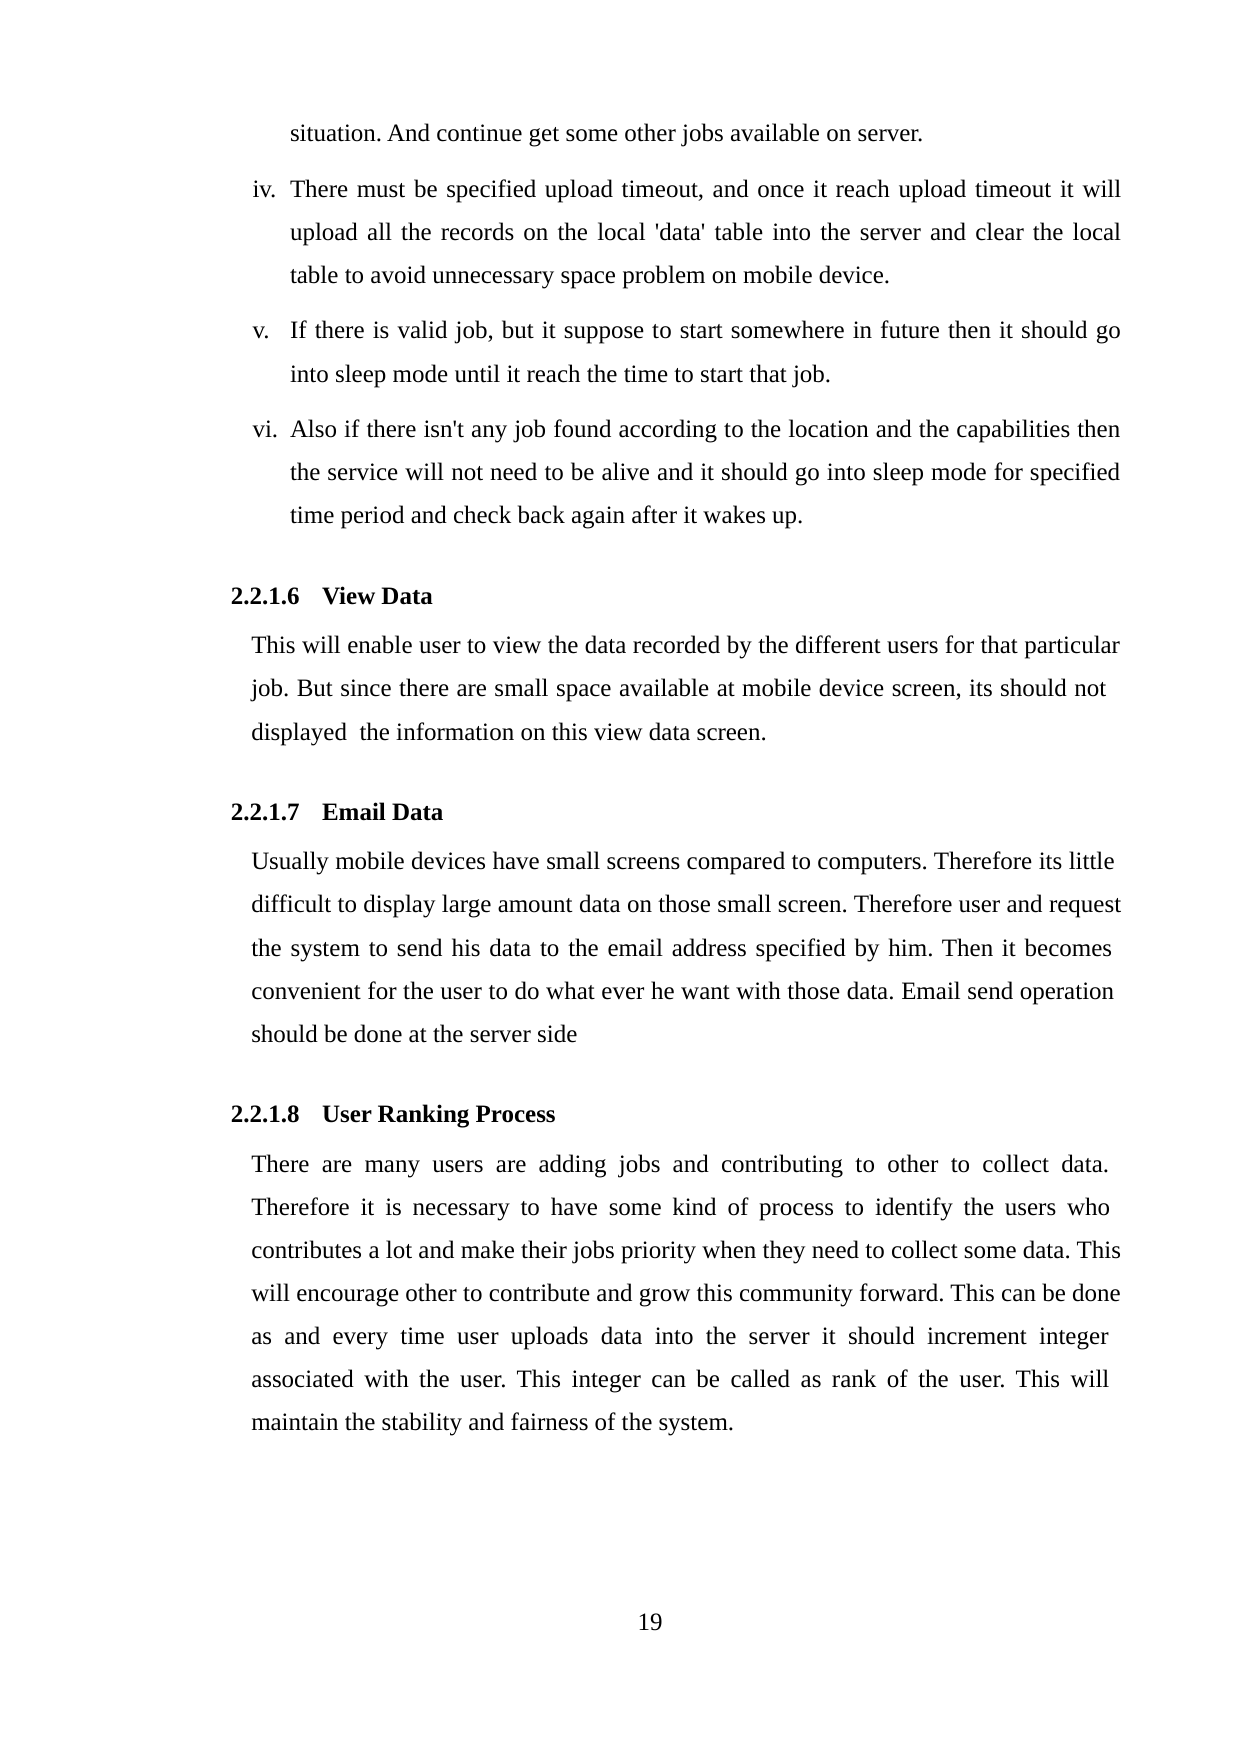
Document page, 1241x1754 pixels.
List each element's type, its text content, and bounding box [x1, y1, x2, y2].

subtitle View Data [224, 581, 1122, 610]
text This will enable user to view the data recorded by the different users for that particular job. But since there are small space available at mobile device screen, its should not displayed the information on this view data screen. [177, 630, 1122, 745]
subtitle User Ranking Process [224, 1099, 1122, 1128]
list If there is valid job, but it suppose to start somewhere in future then it should go into sleep mode until it reach the time to start that job. [252, 316, 1122, 387]
text There are many users are adding jobs and contributing to other to collect data. Therefore it is necessary to have some kind of process to identify the users who contributes a lot and make their jobs priority when they need to collect some data. This will encourage other to contribute and grow this community forward. This can be done as and every time user uploads data into the server it should increment integer associated with the user. This integer can be called as rank of the user. This will maintain the stability and fairness of the system. [177, 1149, 1122, 1436]
list There must be specified upload timeout, and once it reach upload timeout it will upload all the records on the local 'data' table into the server and clear the local table to avoid unnecessary space problem on mobile device. [252, 174, 1122, 289]
list Also if there isn't any job found according to the location and the capabilities then the service will not need to be alive and it should go into sleep mode for specified time period and check back again after it wakes up. [252, 414, 1122, 529]
list situation. And continue get some other jobs available on server. [252, 118, 1122, 147]
subtitle Email Data [224, 797, 1122, 826]
text Usually mobile devices have small screens compared to computers. Therefore its little difficult to display large amount data on those small screen. Therefore user and request the system to send his data to the email address specified by him. Then it becomes convenient for the user to do what ever he want with those data. Email send operation should be done at the server side [177, 846, 1122, 1048]
